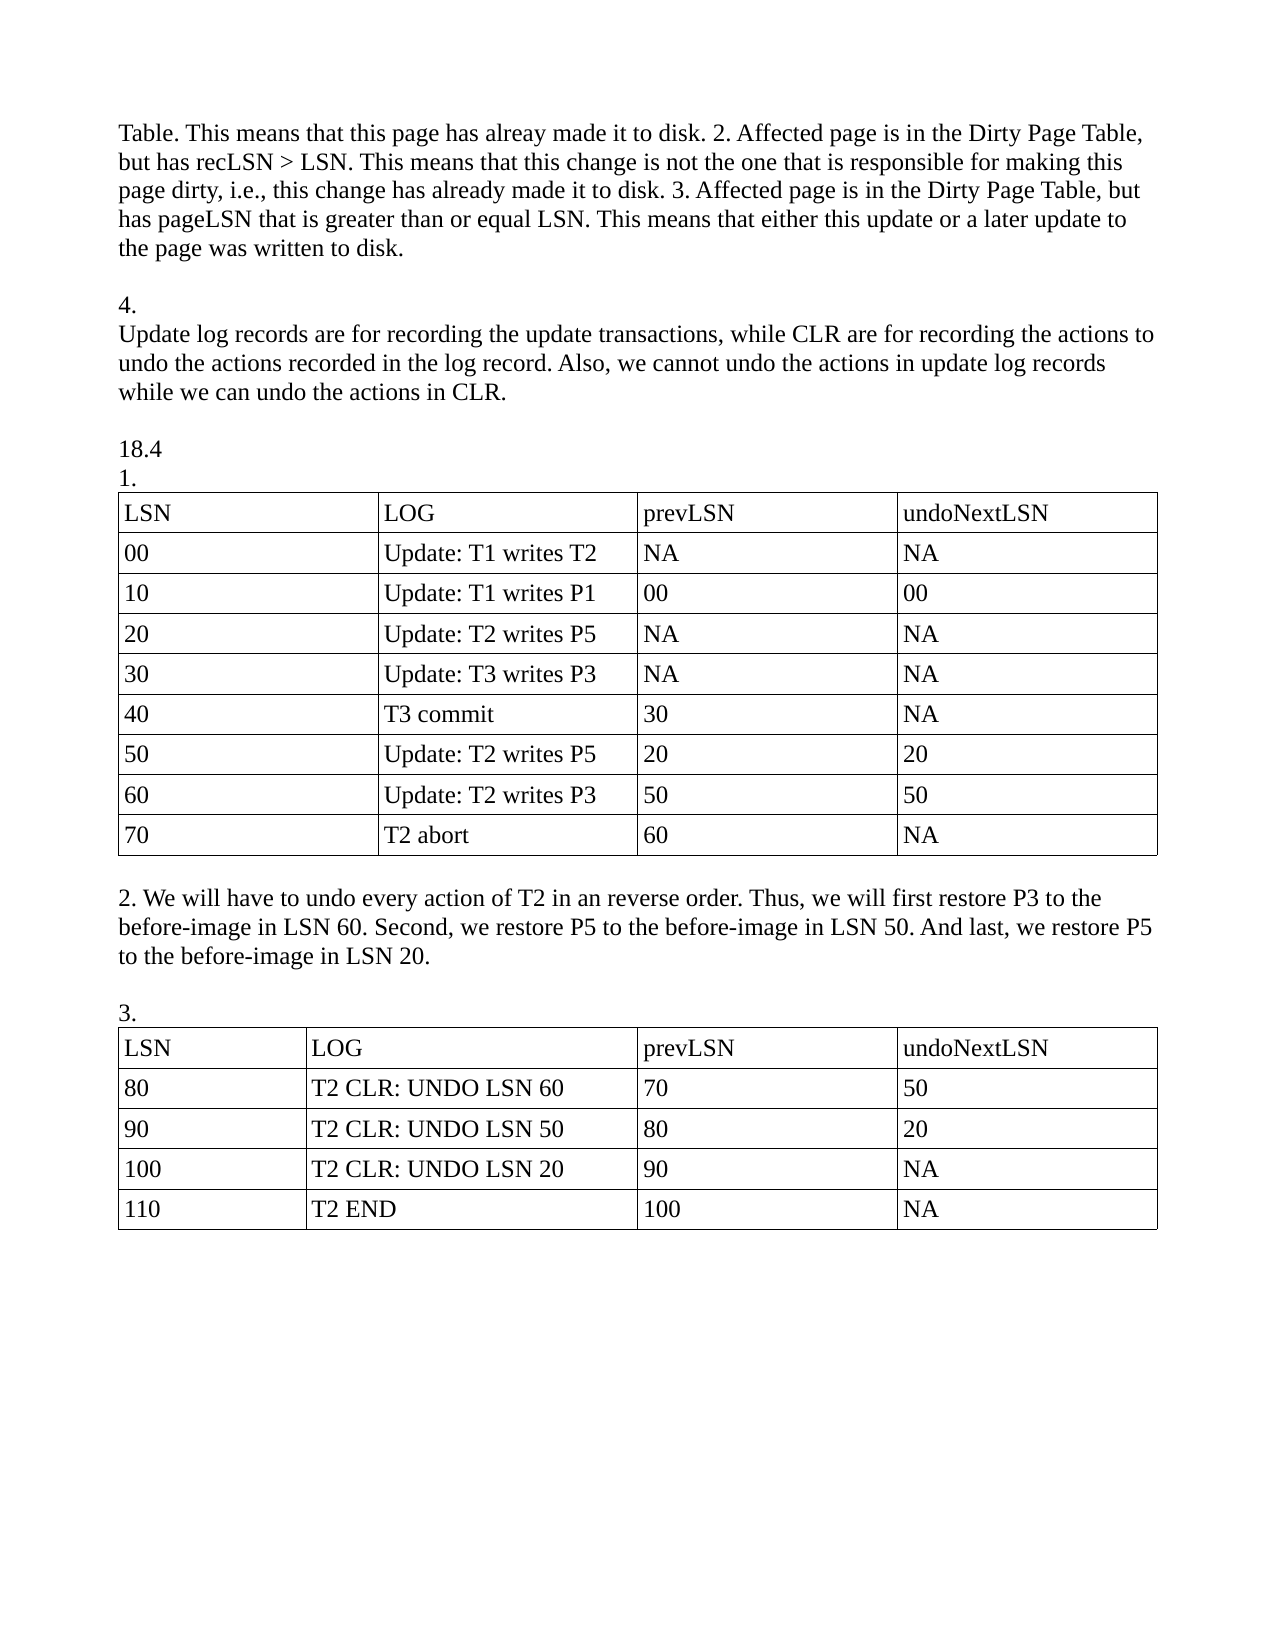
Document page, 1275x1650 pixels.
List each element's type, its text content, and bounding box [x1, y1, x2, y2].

table_cell NA [898, 614, 1157, 653]
table_cell 70 [119, 815, 378, 855]
table_cell 50 [898, 1069, 1157, 1108]
table_cell 60 [119, 775, 378, 814]
table_cell Update: T2 writes P3 [379, 775, 637, 814]
table_cell 90 [119, 1109, 306, 1148]
text 18.4 [118, 434, 1157, 463]
table_cell NA [898, 815, 1157, 855]
table_cell 90 [638, 1149, 897, 1188]
table_cell 60 [638, 815, 897, 855]
table_cell 50 [119, 735, 378, 774]
table_cell NA [898, 695, 1157, 734]
table_cell NA [898, 1149, 1157, 1188]
text 4. [118, 291, 1157, 319]
table_cell 10 [119, 574, 378, 613]
table_cell 20 [638, 735, 897, 774]
table_cell Update: T3 writes P3 [379, 654, 637, 693]
table_cell 20 [119, 614, 378, 653]
table_cell NA [898, 654, 1157, 693]
text 1. [118, 463, 1157, 492]
table_header LOG [379, 493, 637, 532]
table_cell 00 [638, 574, 897, 613]
table_header prevLSN [638, 493, 897, 532]
table_cell 00 [898, 574, 1157, 613]
table_header undoNextLSN [898, 1028, 1157, 1068]
table_cell 50 [638, 775, 897, 814]
table_cell Update: T2 writes P5 [379, 735, 637, 774]
table_cell 80 [119, 1069, 306, 1108]
table_cell T2 END [307, 1190, 637, 1229]
table_cell NA [638, 614, 897, 653]
table_cell 30 [119, 654, 378, 693]
table_header undoNextLSN [898, 493, 1157, 532]
text Update log records are for recording the update transactions, while CLR are for recording the actions to undo the actions recorded in the log record. Also, we cannot undo the actions in update log records while we can undo the actions in CLR. [118, 319, 1157, 406]
table_cell T3 commit [379, 695, 637, 734]
table_cell 110 [119, 1190, 306, 1229]
table_header LSN [119, 1028, 306, 1068]
table_cell NA [898, 1190, 1157, 1229]
table_cell 70 [638, 1069, 897, 1108]
table_cell 30 [638, 695, 897, 734]
table_cell 20 [898, 1109, 1157, 1148]
table_cell 80 [638, 1109, 897, 1148]
table_cell NA [898, 533, 1157, 572]
table_cell 20 [898, 735, 1157, 774]
text 2. We will have to undo every action of T2 in an reverse order. Thus, we will first restore P3 to the before-image in LSN 60. Second, we restore P5 to the before-image in LSN 50. And last, we restore P5 to the before-image in LSN 20. [118, 883, 1157, 970]
table_header prevLSN [638, 1028, 897, 1068]
table_header LSN [119, 493, 378, 532]
table_cell 40 [119, 695, 378, 734]
table_cell T2 CLR: UNDO LSN 50 [307, 1109, 637, 1148]
text Table. This means that this page has alreay made it to disk. 2. Affected page is in the Dirty Page Table, but has recLSN > LSN. This means that this change is not the one that is responsible for making this page dirty, i.e., this change has already made it to disk. 3. Affected page is in the Dirty Page Table, but has pageLSN that is greater than or equal LSN. This means that either this update or a later update to the page was written to disk. [118, 118, 1157, 262]
table_cell Update: T1 writes P1 [379, 574, 637, 613]
table_cell 100 [638, 1190, 897, 1229]
table_cell NA [638, 533, 897, 572]
table_cell T2 CLR: UNDO LSN 20 [307, 1149, 637, 1188]
table_cell 00 [119, 533, 378, 572]
table_cell NA [638, 654, 897, 693]
table_cell Update: T2 writes P5 [379, 614, 637, 653]
table_header LOG [307, 1028, 637, 1068]
table_cell 50 [898, 775, 1157, 814]
table_cell Update: T1 writes T2 [379, 533, 637, 572]
text 3. [118, 998, 1157, 1027]
table_cell T2 CLR: UNDO LSN 60 [307, 1069, 637, 1108]
table_cell T2 abort [379, 815, 637, 855]
table_cell 100 [119, 1149, 306, 1188]
